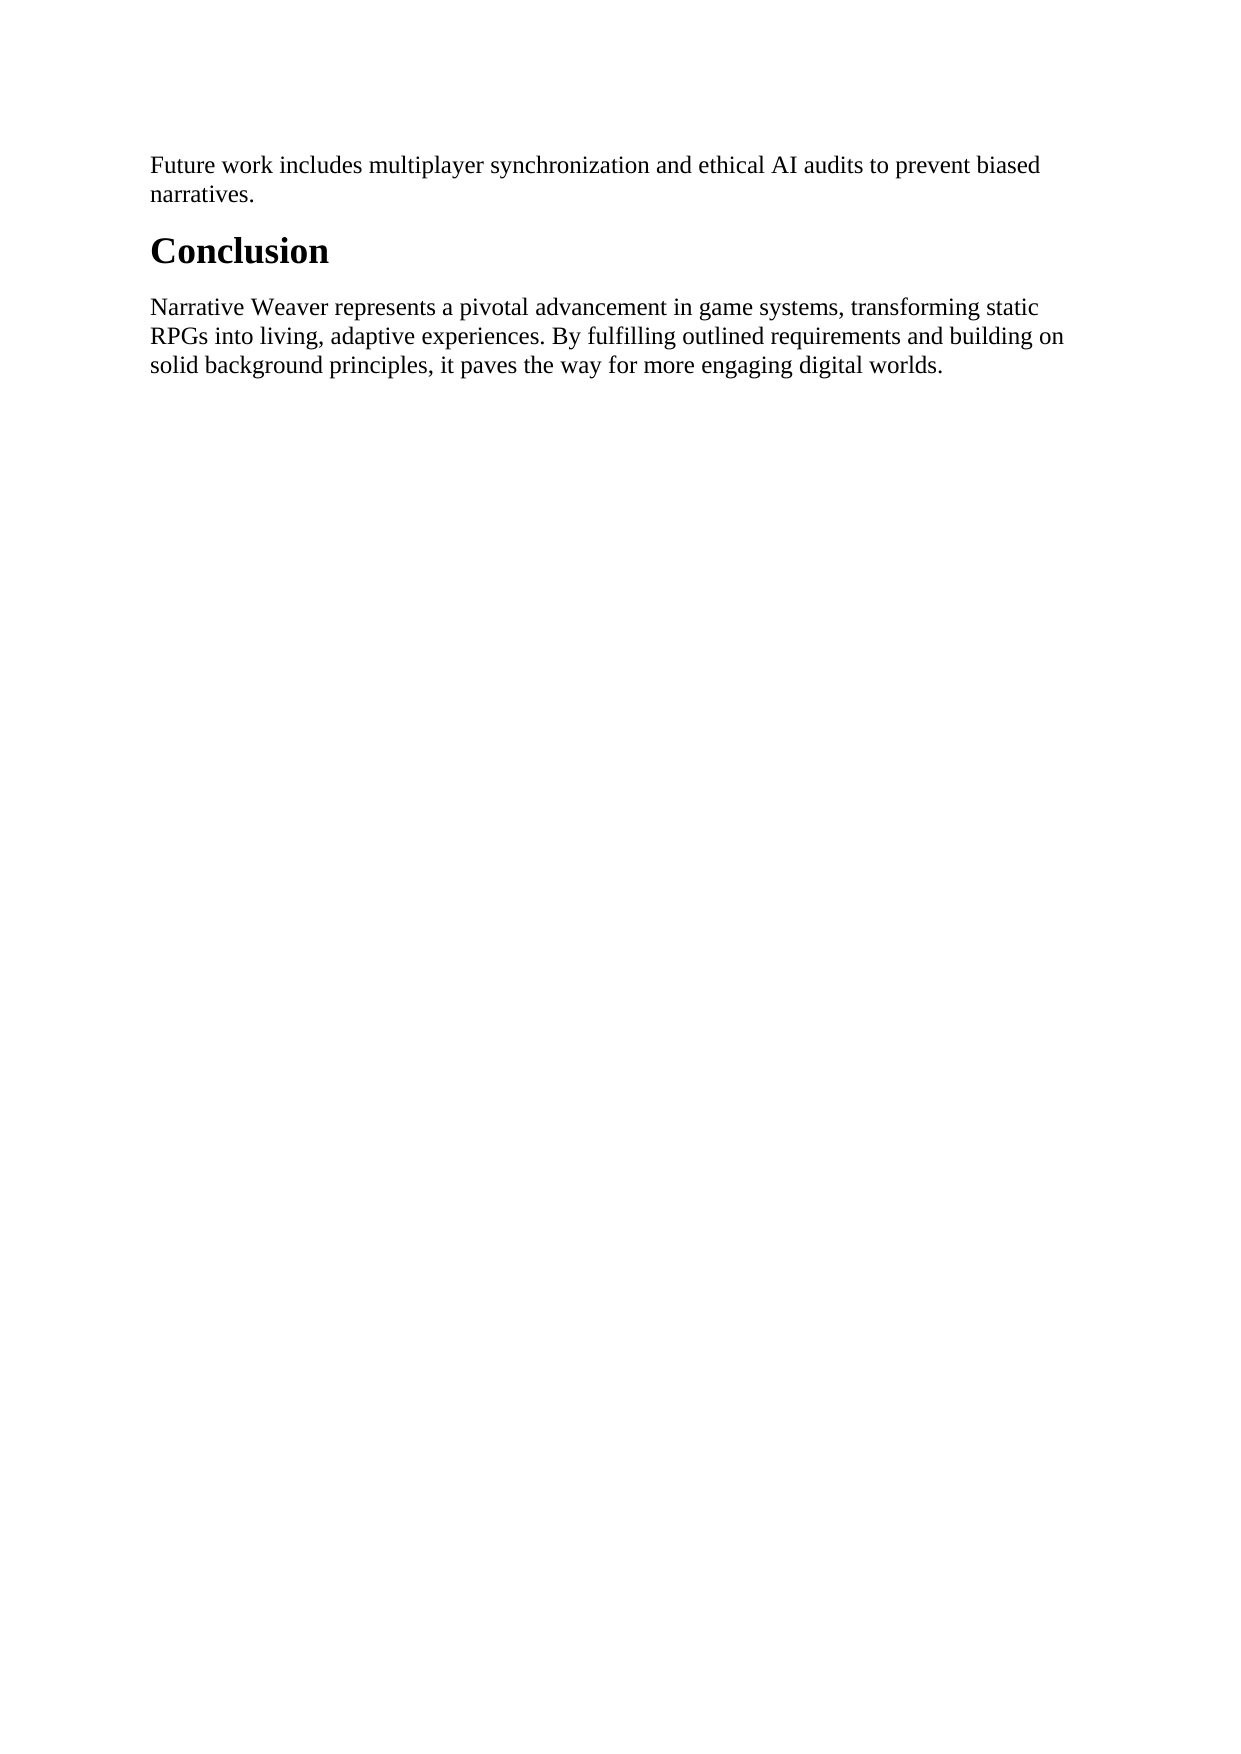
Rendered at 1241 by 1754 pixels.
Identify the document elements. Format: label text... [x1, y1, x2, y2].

subtitle Conclusion [150, 228, 1090, 271]
text Narrative Weaver represents a pivotal advancement in game systems, transforming static RPGs into living, adaptive experiences. By fulfilling outlined requirements and building on solid background principles, it paves the way for more engaging digital worlds. [150, 292, 1090, 378]
text Future work includes multiplayer synchronization and ethical AI audits to prevent biased narratives. [150, 150, 1090, 207]
